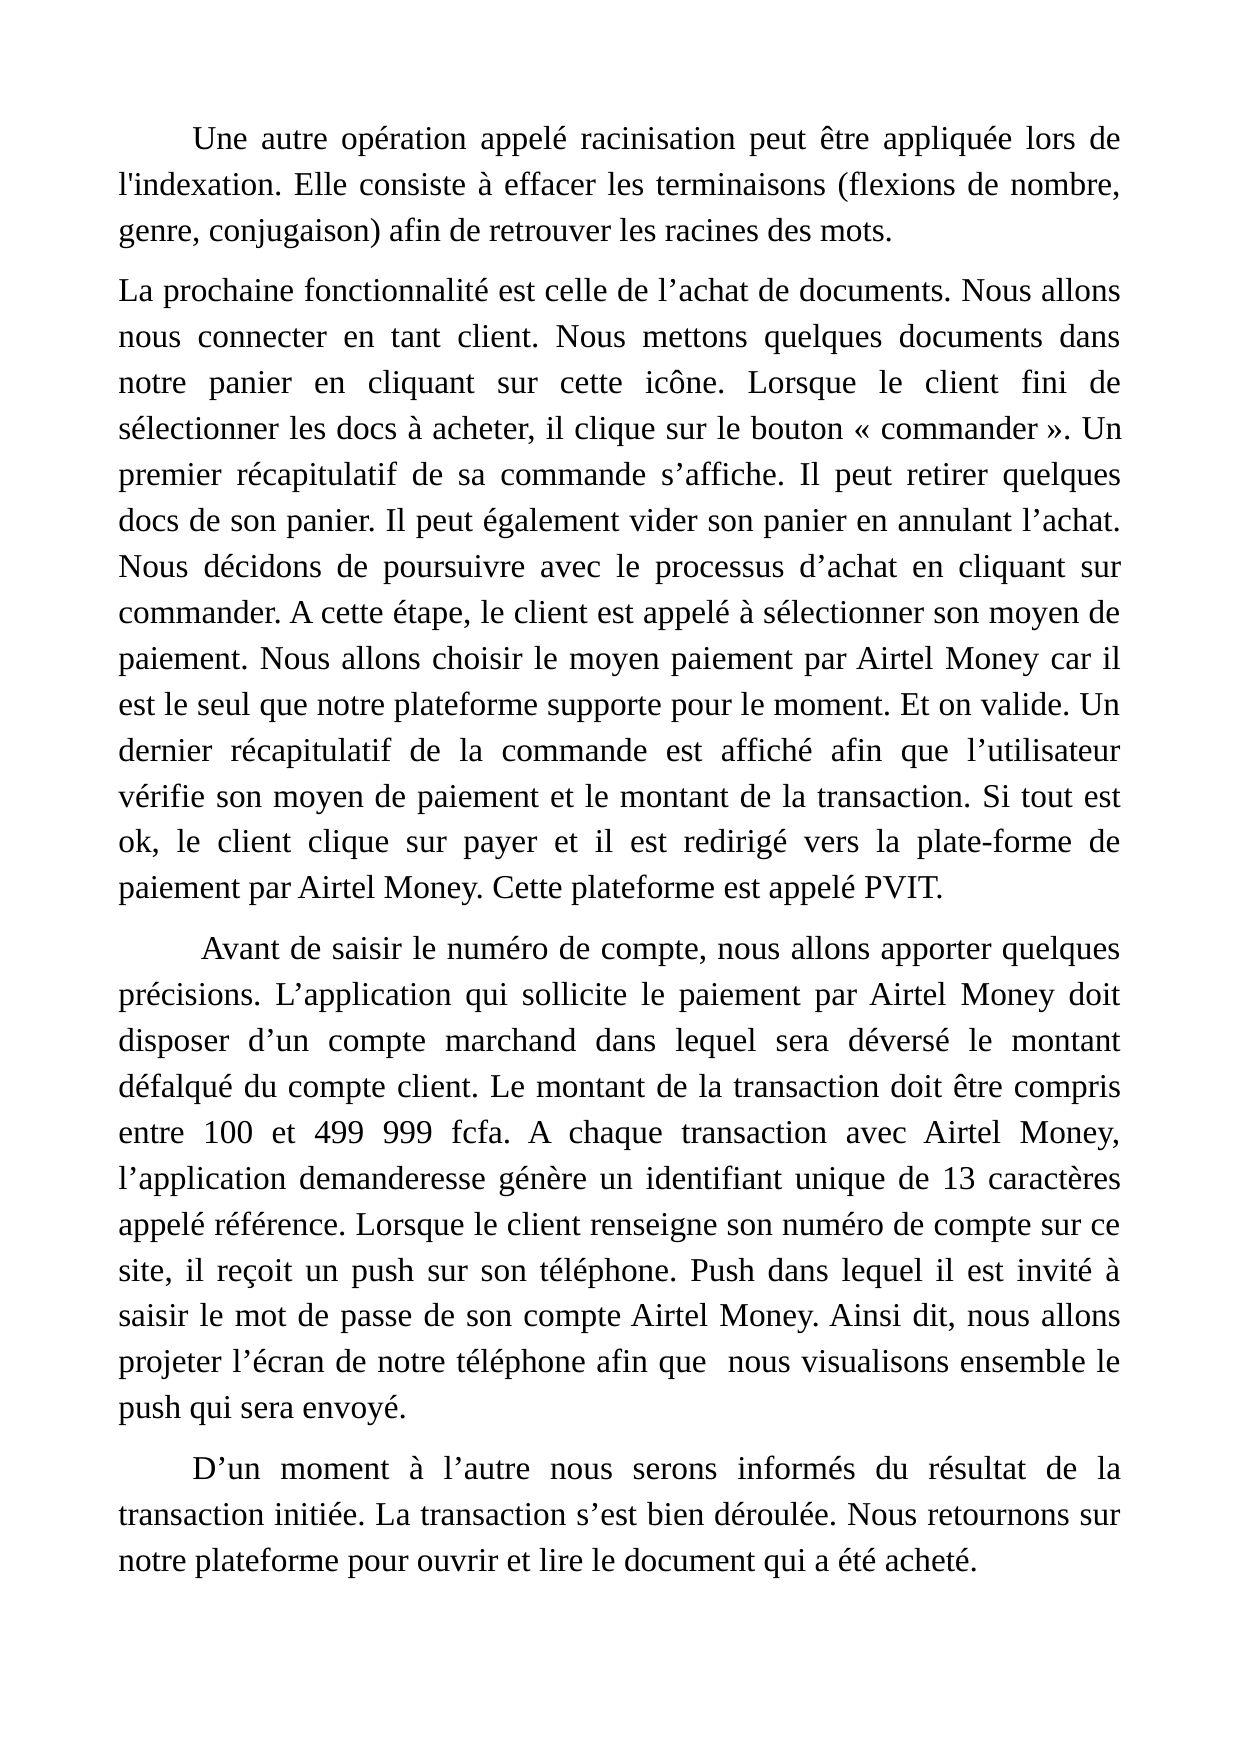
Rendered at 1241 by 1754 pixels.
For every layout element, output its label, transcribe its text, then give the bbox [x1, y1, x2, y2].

text La prochaine fonctionnalité est celle de l’achat de documents. Nous allons nous connecter en tant client. Nous mettons quelques documents dans notre panier en cliquant sur cette icône. Lorsque le client fini de sélectionner les docs à acheter, il clique sur le bouton « commander ». Un premier récapitulatif de sa commande s’affiche. Il peut retirer quelques docs de son panier. Il peut également vider son panier en annulant l’achat. Nous décidons de poursuivre avec le processus d’achat en cliquant sur commander. A cette étape, le client est appelé à sélectionner son moyen de paiement. Nous allons choisir le moyen paiement par Airtel Money car il est le seul que notre plateforme supporte pour le moment. Et on valide. Un dernier récapitulatif de la commande est affiché afin que l’utilisateur vérifie son moyen de paiement et le montant de la transaction. Si tout est ok, le client clique sur payer et il est redirigé vers la plate-forme de paiement par Airtel Money. Cette plateforme est appelé PVIT. [118, 271, 1122, 906]
text Une autre opération appelé racinisation peut être appliquée lors de l'indexation. Elle consiste à effacer les terminaisons (flexions de nombre, genre, conjugaison) afin de retrouver les racines des mots. [118, 118, 1122, 248]
text D’un moment à l’autre nous serons informés du résultat de la transaction initiée. La transaction s’est bien déroulée. Nous retournons sur notre plateforme pour ouvrir et lire le document qui a été acheté. [118, 1448, 1122, 1578]
text Avant de saisir le numéro de compte, nous allons apporter quelques précisions. L’application qui sollicite le paiement par Airtel Money doit disposer d’un compte marchand dans lequel sera déversé le montant défalqué du compte client. Le montant de la transaction doit être compris entre 100 et 499 999 fcfa. A chaque transaction avec Airtel Money, l’application demanderesse génère un identifiant unique de 13 caractères appelé référence. Lorsque le client renseigne son numéro de compte sur ce site, il reçoit un push sur son téléphone. Push dans lequel il est invité à saisir le mot de passe de son compte Airtel Money. Ainsi dit, nous allons projeter l’écran de notre téléphone afin que nous visualisons ensemble le push qui sera envoyé. [118, 928, 1122, 1426]
